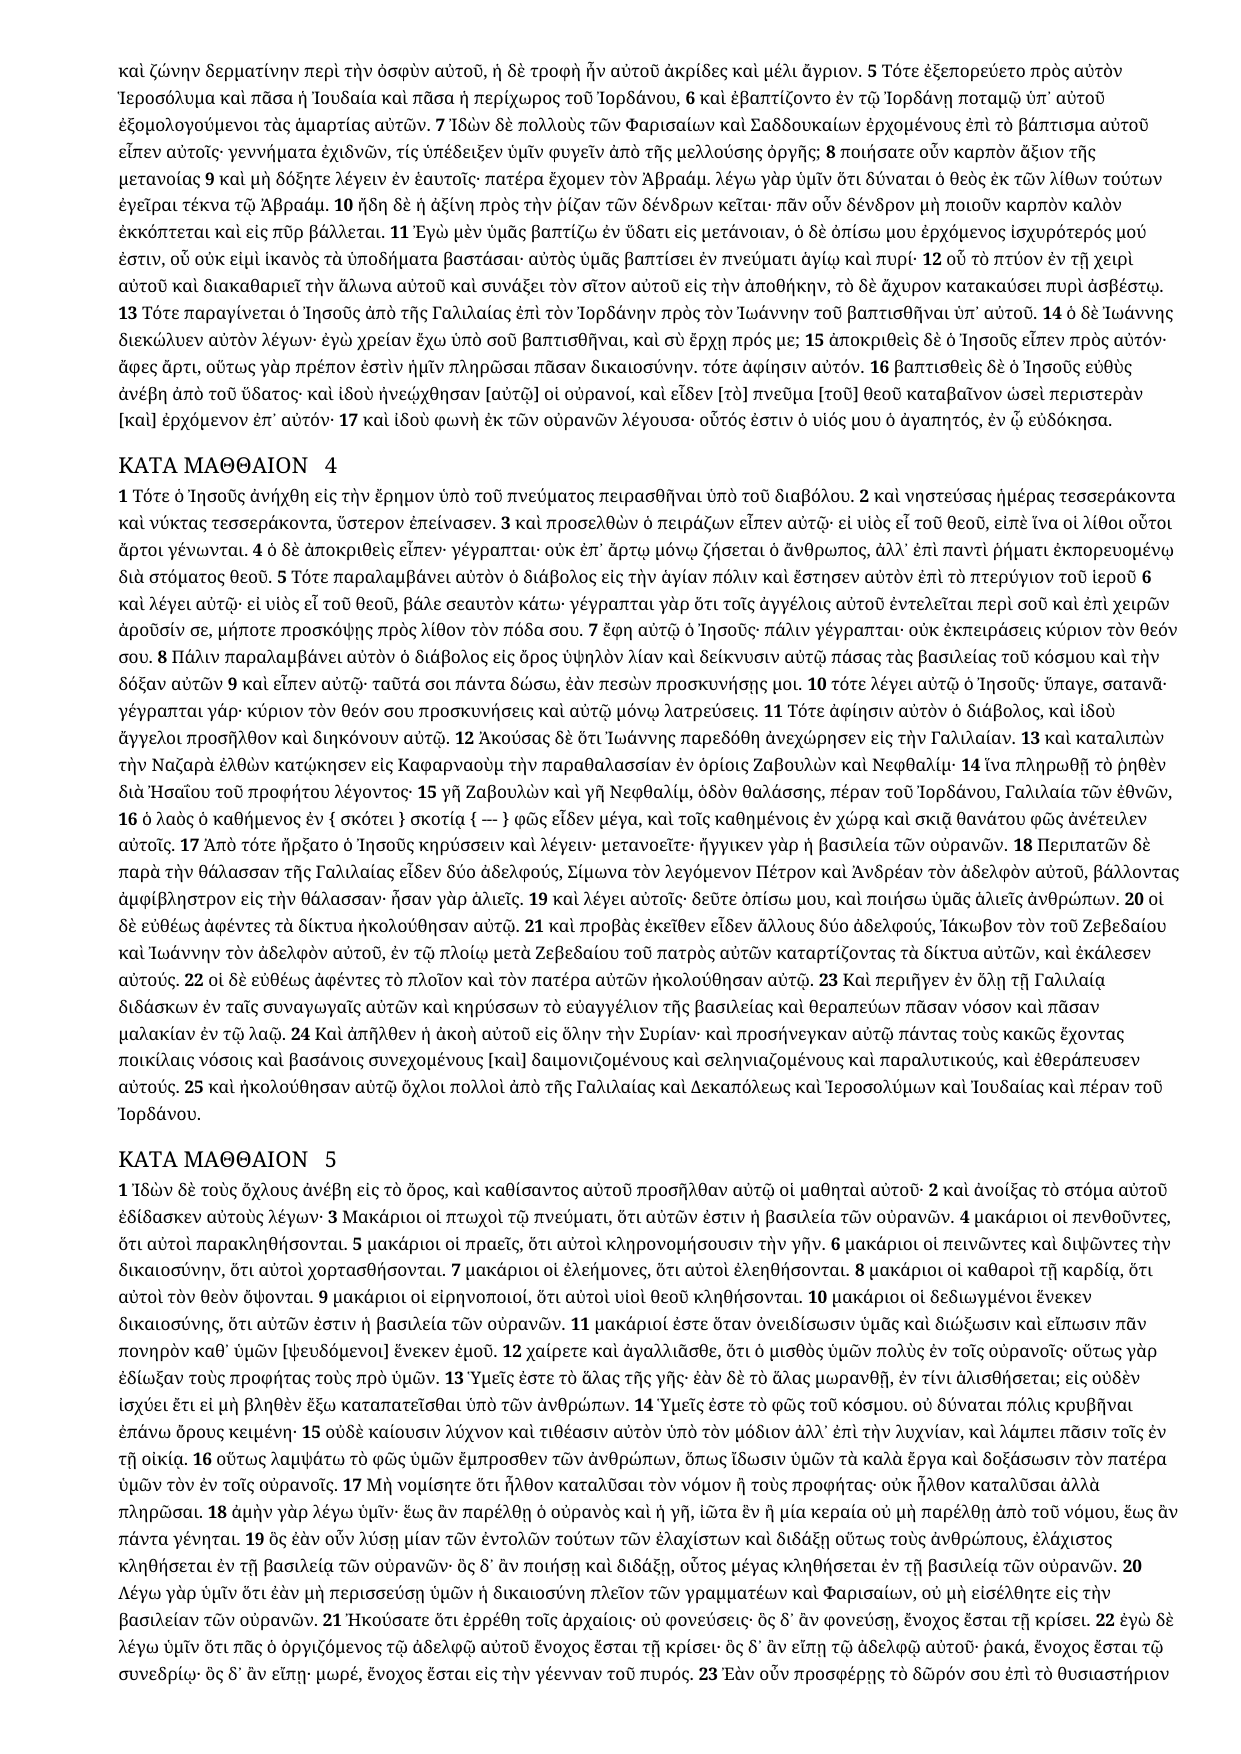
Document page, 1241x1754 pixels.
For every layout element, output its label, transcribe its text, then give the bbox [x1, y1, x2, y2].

text 1 Ἰδὼν δὲ τοὺς ὄχλους ἀνέβη εἰς τὸ ὄρος, καὶ καθίσαντος αὐτοῦ προσῆλθαν αὐτῷ οἱ μαθηταὶ αὐτοῦ· 2 καὶ ἀνοίξας τὸ στόμα αὐτοῦ ἐδίδασκεν αὐτοὺς λέγων· 3 Μακάριοι οἱ πτωχοὶ τῷ πνεύματι, ὅτι αὐτῶν ἐστιν ἡ βασιλεία τῶν οὐρανῶν. 4 μακάριοι οἱ πενθοῦντες, ὅτι αὐτοὶ παρακληθήσονται. 5 μακάριοι οἱ πραεῖς, ὅτι αὐτοὶ κληρονομήσουσιν τὴν γῆν. 6 μακάριοι οἱ πεινῶντες καὶ διψῶντες τὴν δικαιοσύνην, ὅτι αὐτοὶ χορτασθήσονται. 7 μακάριοι οἱ ἐλεήμονες, ὅτι αὐτοὶ ἐλεηθήσονται. 8 μακάριοι οἱ καθαροὶ τῇ καρδίᾳ, ὅτι αὐτοὶ τὸν θεὸν ὄψονται. 9 μακάριοι οἱ εἰρηνοποιοί, ὅτι αὐτοὶ υἱοὶ θεοῦ κληθήσονται. 10 μακάριοι οἱ δεδιωγμένοι ἕνεκεν δικαιοσύνης, ὅτι αὐτῶν ἐστιν ἡ βασιλεία τῶν οὐρανῶν. 11 μακάριοί ἐστε ὅταν ὀνειδίσωσιν ὑμᾶς καὶ διώξωσιν καὶ εἴπωσιν πᾶν πονηρὸν καθ᾽ ὑμῶν [ψευδόμενοι] ἕνεκεν ἐμοῦ. 12 χαίρετε καὶ ἀγαλλιᾶσθε, ὅτι ὁ μισθὸς ὑμῶν πολὺς ἐν τοῖς οὐρανοῖς· οὕτως γὰρ ἐδίωξαν τοὺς προφήτας τοὺς πρὸ ὑμῶν. 13 Ὑμεῖς ἐστε τὸ ἅλας τῆς γῆς· ἐὰν δὲ τὸ ἅλας μωρανθῇ, ἐν τίνι ἁλισθήσεται; εἰς οὐδὲν ἰσχύει ἔτι εἰ μὴ βληθὲν ἔξω καταπατεῖσθαι ὑπὸ τῶν ἀνθρώπων. 14 Ὑμεῖς ἐστε τὸ φῶς τοῦ κόσμου. οὐ δύναται πόλις κρυβῆναι ἐπάνω ὄρους κειμένη· 15 οὐδὲ καίουσιν λύχνον καὶ τιθέασιν αὐτὸν ὑπὸ τὸν μόδιον ἀλλ᾽ ἐπὶ τὴν λυχνίαν, καὶ λάμπει πᾶσιν τοῖς ἐν τῇ οἰκίᾳ. 16 οὕτως λαμψάτω τὸ φῶς ὑμῶν ἔμπροσθεν τῶν ἀνθρώπων, ὅπως ἴδωσιν ὑμῶν τὰ καλὰ ἔργα καὶ δοξάσωσιν τὸν πατέρα ὑμῶν τὸν ἐν τοῖς οὐρανοῖς. 17 Μὴ νομίσητε ὅτι ἦλθον καταλῦσαι τὸν νόμον ἢ τοὺς προφήτας· οὐκ ἦλθον καταλῦσαι ἀλλὰ πληρῶσαι. 18 ἀμὴν γὰρ λέγω ὑμῖν· ἕως ἂν παρέλθῃ ὁ οὐρανὸς καὶ ἡ γῆ, ἰῶτα ἓν ἢ μία κεραία οὐ μὴ παρέλθῃ ἀπὸ τοῦ νόμου, ἕως ἂν πάντα γένηται. 19 ὃς ἐὰν οὖν λύσῃ μίαν τῶν ἐντολῶν τούτων τῶν ἐλαχίστων καὶ διδάξῃ οὕτως τοὺς ἀνθρώπους, ἐλάχιστος κληθήσεται ἐν τῇ βασιλείᾳ τῶν οὐρανῶν· ὃς δ᾽ ἂν ποιήσῃ καὶ διδάξῃ, οὗτος μέγας κληθήσεται ἐν τῇ βασιλείᾳ τῶν οὐρανῶν. 20 Λέγω γὰρ ὑμῖν ὅτι ἐὰν μὴ περισσεύσῃ ὑμῶν ἡ δικαιοσύνη πλεῖον τῶν γραμματέων καὶ Φαρισαίων, οὐ μὴ εἰσέλθητε εἰς τὴν βασιλείαν τῶν οὐρανῶν. 21 Ἠκούσατε ὅτι ἐρρέθη τοῖς ἀρχαίοις· οὐ φονεύσεις· ὃς δ᾽ ἂν φονεύσῃ, ἔνοχος ἔσται τῇ κρίσει. 22 ἐγὼ δὲ λέγω ὑμῖν ὅτι πᾶς ὁ ὀργιζόμενος τῷ ἀδελφῷ αὐτοῦ ἔνοχος ἔσται τῇ κρίσει· ὃς δ᾽ ἂν εἴπῃ τῷ ἀδελφῷ αὐτοῦ· ῥακά, ἔνοχος ἔσται τῷ συνεδρίῳ· ὃς δ᾽ ἂν εἴπῃ· μωρέ, ἔνοχος ἔσται εἰς τὴν γέενναν τοῦ πυρός. 23 Ἐὰν οὖν προσφέρῃς τὸ δῶρόν σου ἐπὶ τὸ θυσιαστήριον [118, 1178, 1181, 1685]
text ΚΑΤΑ ΜΑΘΘΑΙΟΝ 5 [118, 1144, 1181, 1173]
text καὶ ζώνην δερματίνην περὶ τὴν ὀσφὺν αὐτοῦ, ἡ δὲ τροφὴ ἦν αὐτοῦ ἀκρίδες καὶ μέλι ἄγριον. 5 Τότε ἐξεπορεύετο πρὸς αὐτὸν Ἱεροσόλυμα καὶ πᾶσα ἡ Ἰουδαία καὶ πᾶσα ἡ περίχωρος τοῦ Ἰορδάνου, 6 καὶ ἐβαπτίζοντο ἐν τῷ Ἰορδάνῃ ποταμῷ ὑπ᾽ αὐτοῦ ἐξομολογούμενοι τὰς ἁμαρτίας αὐτῶν. 7 Ἰδὼν δὲ πολλοὺς τῶν Φαρισαίων καὶ Σαδδουκαίων ἐρχομένους ἐπὶ τὸ βάπτισμα αὐτοῦ εἶπεν αὐτοῖς· γεννήματα ἐχιδνῶν, τίς ὑπέδειξεν ὑμῖν φυγεῖν ἀπὸ τῆς μελλούσης ὀργῆς; 8 ποιήσατε οὖν καρπὸν ἄξιον τῆς μετανοίας 9 καὶ μὴ δόξητε λέγειν ἐν ἑαυτοῖς· πατέρα ἔχομεν τὸν Ἀβραάμ. λέγω γὰρ ὑμῖν ὅτι δύναται ὁ θεὸς ἐκ τῶν λίθων τούτων ἐγεῖραι τέκνα τῷ Ἀβραάμ. 10 ἤδη δὲ ἡ ἀξίνη πρὸς τὴν ῥίζαν τῶν δένδρων κεῖται· πᾶν οὖν δένδρον μὴ ποιοῦν καρπὸν καλὸν ἐκκόπτεται καὶ εἰς πῦρ βάλλεται. 11 Ἐγὼ μὲν ὑμᾶς βαπτίζω ἐν ὕδατι εἰς μετάνοιαν, ὁ δὲ ὀπίσω μου ἐρχόμενος ἰσχυρότερός μού ἐστιν, οὗ οὐκ εἰμὶ ἱκανὸς τὰ ὑποδήματα βαστάσαι· αὐτὸς ὑμᾶς βαπτίσει ἐν πνεύματι ἁγίῳ καὶ πυρί· 12 οὗ τὸ πτύον ἐν τῇ χειρὶ αὐτοῦ καὶ διακαθαριεῖ τὴν ἅλωνα αὐτοῦ καὶ συνάξει τὸν σῖτον αὐτοῦ εἰς τὴν ἀποθήκην, τὸ δὲ ἄχυρον κατακαύσει πυρὶ ἀσβέστῳ. 13 Τότε παραγίνεται ὁ Ἰησοῦς ἀπὸ τῆς Γαλιλαίας ἐπὶ τὸν Ἰορδάνην πρὸς τὸν Ἰωάννην τοῦ βαπτισθῆναι ὑπ᾽ αὐτοῦ. 14 ὁ δὲ Ἰωάννης διεκώλυεν αὐτὸν λέγων· ἐγὼ χρείαν ἔχω ὑπὸ σοῦ βαπτισθῆναι, καὶ σὺ ἔρχῃ πρός με; 15 ἀποκριθεὶς δὲ ὁ Ἰησοῦς εἶπεν πρὸς αὐτόν· ἄφες ἄρτι, οὕτως γὰρ πρέπον ἐστὶν ἡμῖν πληρῶσαι πᾶσαν δικαιοσύνην. τότε ἀφίησιν αὐτόν. 16 βαπτισθεὶς δὲ ὁ Ἰησοῦς εὐθὺς ἀνέβη ἀπὸ τοῦ ὕδατος· καὶ ἰδοὺ ἠνεῴχθησαν [αὐτῷ] οἱ οὐρανοί, καὶ εἶδεν [τὸ] πνεῦμα [τοῦ] θεοῦ καταβαῖνον ὡσεὶ περιστερὰν [καὶ] ἐρχόμενον ἐπ᾽ αὐτόν· 17 καὶ ἰδοὺ φωνὴ ἐκ τῶν οὐρανῶν λέγουσα· οὗτός ἐστιν ὁ υἱός μου ὁ ἀγαπητός, ἐν ᾧ εὐδόκησα. [118, 59, 1181, 432]
text 1 Τότε ὁ Ἰησοῦς ἀνήχθη εἰς τὴν ἔρημον ὑπὸ τοῦ πνεύματος πειρασθῆναι ὑπὸ τοῦ διαβόλου. 2 καὶ νηστεύσας ἡμέρας τεσσεράκοντα καὶ νύκτας τεσσεράκοντα, ὕστερον ἐπείνασεν. 3 καὶ προσελθὼν ὁ πειράζων εἶπεν αὐτῷ· εἰ υἱὸς εἶ τοῦ θεοῦ, εἰπὲ ἵνα οἱ λίθοι οὗτοι ἄρτοι γένωνται. 4 ὁ δὲ ἀποκριθεὶς εἶπεν· γέγραπται· οὐκ ἐπ᾽ ἄρτῳ μόνῳ ζήσεται ὁ ἄνθρωπος, ἀλλ᾽ ἐπὶ παντὶ ῥήματι ἐκπορευομένῳ διὰ στόματος θεοῦ. 5 Τότε παραλαμβάνει αὐτὸν ὁ διάβολος εἰς τὴν ἁγίαν πόλιν καὶ ἔστησεν αὐτὸν ἐπὶ τὸ πτερύγιον τοῦ ἱεροῦ 6 καὶ λέγει αὐτῷ· εἰ υἱὸς εἶ τοῦ θεοῦ, βάλε σεαυτὸν κάτω· γέγραπται γὰρ ὅτι τοῖς ἀγγέλοις αὐτοῦ ἐντελεῖται περὶ σοῦ καὶ ἐπὶ χειρῶν ἀροῦσίν σε, μήποτε προσκόψῃς πρὸς λίθον τὸν πόδα σου. 7 ἔφη αὐτῷ ὁ Ἰησοῦς· πάλιν γέγραπται· οὐκ ἐκπειράσεις κύριον τὸν θεόν σου. 8 Πάλιν παραλαμβάνει αὐτὸν ὁ διάβολος εἰς ὄρος ὑψηλὸν λίαν καὶ δείκνυσιν αὐτῷ πάσας τὰς βασιλείας τοῦ κόσμου καὶ τὴν δόξαν αὐτῶν 9 καὶ εἶπεν αὐτῷ· ταῦτά σοι πάντα δώσω, ἐὰν πεσὼν προσκυνήσῃς μοι. 10 τότε λέγει αὐτῷ ὁ Ἰησοῦς· ὕπαγε, σατανᾶ· γέγραπται γάρ· κύριον τὸν θεόν σου προσκυνήσεις καὶ αὐτῷ μόνῳ λατρεύσεις. 11 Τότε ἀφίησιν αὐτὸν ὁ διάβολος, καὶ ἰδοὺ ἄγγελοι προσῆλθον καὶ διηκόνουν αὐτῷ. 12 Ἀκούσας δὲ ὅτι Ἰωάννης παρεδόθη ἀνεχώρησεν εἰς τὴν Γαλιλαίαν. 13 καὶ καταλιπὼν τὴν Ναζαρὰ ἐλθὼν κατῴκησεν εἰς Καφαρναοὺμ τὴν παραθαλασσίαν ἐν ὁρίοις Ζαβουλὼν καὶ Νεφθαλίμ· 14 ἵνα πληρωθῇ τὸ ῥηθὲν διὰ Ἠσαΐου τοῦ προφήτου λέγοντος· 15 γῆ Ζαβουλὼν καὶ γῆ Νεφθαλίμ, ὁδὸν θαλάσσης, πέραν τοῦ Ἰορδάνου, Γαλιλαία τῶν ἐθνῶν, 16 ὁ λαὸς ὁ καθήμενος ἐν { σκότει } σκοτίᾳ { --- } φῶς εἶδεν μέγα, καὶ τοῖς καθημένοις ἐν χώρᾳ καὶ σκιᾷ θανάτου φῶς ἀνέτειλεν αὐτοῖς. 17 Ἀπὸ τότε ἤρξατο ὁ Ἰησοῦς κηρύσσειν καὶ λέγειν· μετανοεῖτε· ἤγγικεν γὰρ ἡ βασιλεία τῶν οὐρανῶν. 18 Περιπατῶν δὲ παρὰ τὴν θάλασσαν τῆς Γαλιλαίας εἶδεν δύο ἀδελφούς, Σίμωνα τὸν λεγόμενον Πέτρον καὶ Ἀνδρέαν τὸν ἀδελφὸν αὐτοῦ, βάλλοντας ἀμφίβληστρον εἰς τὴν θάλασσαν· ἦσαν γὰρ ἁλιεῖς. 19 καὶ λέγει αὐτοῖς· δεῦτε ὀπίσω μου, καὶ ποιήσω ὑμᾶς ἁλιεῖς ἀνθρώπων. 20 οἱ δὲ εὐθέως ἀφέντες τὰ δίκτυα ἠκολούθησαν αὐτῷ. 21 καὶ προβὰς ἐκεῖθεν εἶδεν ἄλλους δύο ἀδελφούς, Ἰάκωβον τὸν τοῦ Ζεβεδαίου καὶ Ἰωάννην τὸν ἀδελφὸν αὐτοῦ, ἐν τῷ πλοίῳ μετὰ Ζεβεδαίου τοῦ πατρὸς αὐτῶν καταρτίζοντας τὰ δίκτυα αὐτῶν, καὶ ἐκάλεσεν αὐτούς. 22 οἱ δὲ εὐθέως ἀφέντες τὸ πλοῖον καὶ τὸν πατέρα αὐτῶν ἠκολούθησαν αὐτῷ. 23 Καὶ περιῆγεν ἐν ὅλῃ τῇ Γαλιλαίᾳ διδάσκων ἐν ταῖς συναγωγαῖς αὐτῶν καὶ κηρύσσων τὸ εὐαγγέλιον τῆς βασιλείας καὶ θεραπεύων πᾶσαν νόσον καὶ πᾶσαν μαλακίαν ἐν τῷ λαῷ. 24 Καὶ ἀπῆλθεν ἡ ἀκοὴ αὐτοῦ εἰς ὅλην τὴν Συρίαν· καὶ προσήνεγκαν αὐτῷ πάντας τοὺς κακῶς ἔχοντας ποικίλαις νόσοις καὶ βασάνοις συνεχομένους [καὶ] δαιμονιζομένους καὶ σεληνιαζομένους καὶ παραλυτικούς, καὶ ἐθεράπευσεν αὐτούς. 25 καὶ ἠκολούθησαν αὐτῷ ὄχλοι πολλοὶ ἀπὸ τῆς Γαλιλαίας καὶ Δεκαπόλεως καὶ Ἱεροσολύμων καὶ Ἰουδαίας καὶ πέραν τοῦ Ἰορδάνου. [118, 484, 1181, 1126]
text ΚΑΤΑ ΜΑΘΘΑΙΟΝ 4 [118, 450, 1181, 480]
